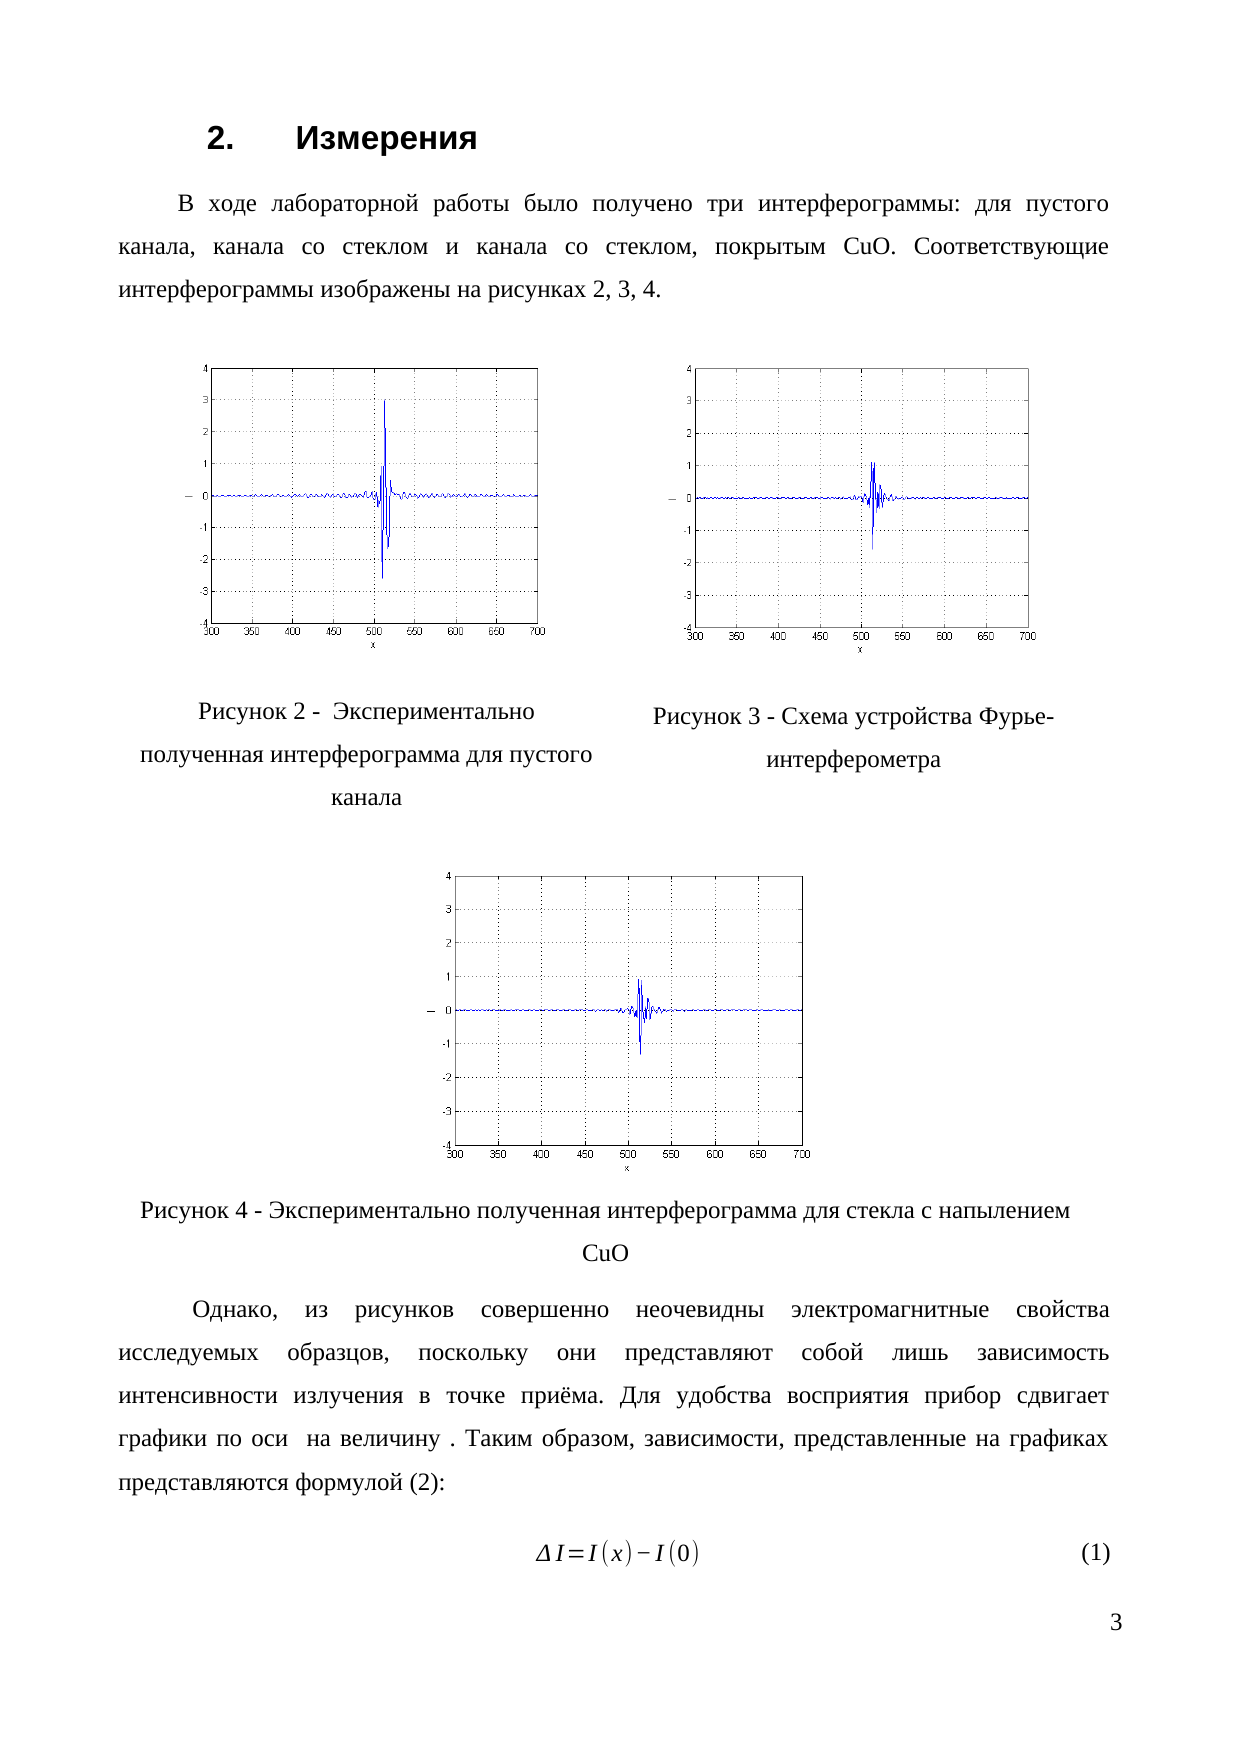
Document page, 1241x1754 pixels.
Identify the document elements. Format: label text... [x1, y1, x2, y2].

picture [396, 850, 844, 1181]
text Однако, из рисунков совершенно неочевидны электромагнитные свойства исследуемых образцов, поскольку они представляют собой лишь зависимость интенсивности излучения в точке приёма. Для удобства восприятия прибор сдвигает графики по оси на величину . Таким образом, зависимости, представленные на графиках представляются формулой (2): [118, 1294, 1110, 1495]
text В ходе лабораторной работы было получено три интерферограммы: для пустого канала, канала со стеклом и канала со стеклом, покрытым CuO. Соответствующие интерферограммы изображены на рисунках 2, 3, 4. [118, 188, 1110, 303]
table_header Рисунок 3 - Схема устройства Фурье-интерферометра [629, 333, 1107, 838]
subtitle Измерения [148, 118, 1093, 157]
picture [156, 345, 577, 657]
text (1) [118, 1537, 1110, 1567]
table_header Рисунок 2 - Экспериментально полученная интерферограмма для пустого канала [133, 333, 629, 838]
picture [639, 345, 1068, 662]
text Рисунок 4 - Экспериментально полученная интерферограмма для стекла с напылением CuO [118, 850, 1093, 1267]
